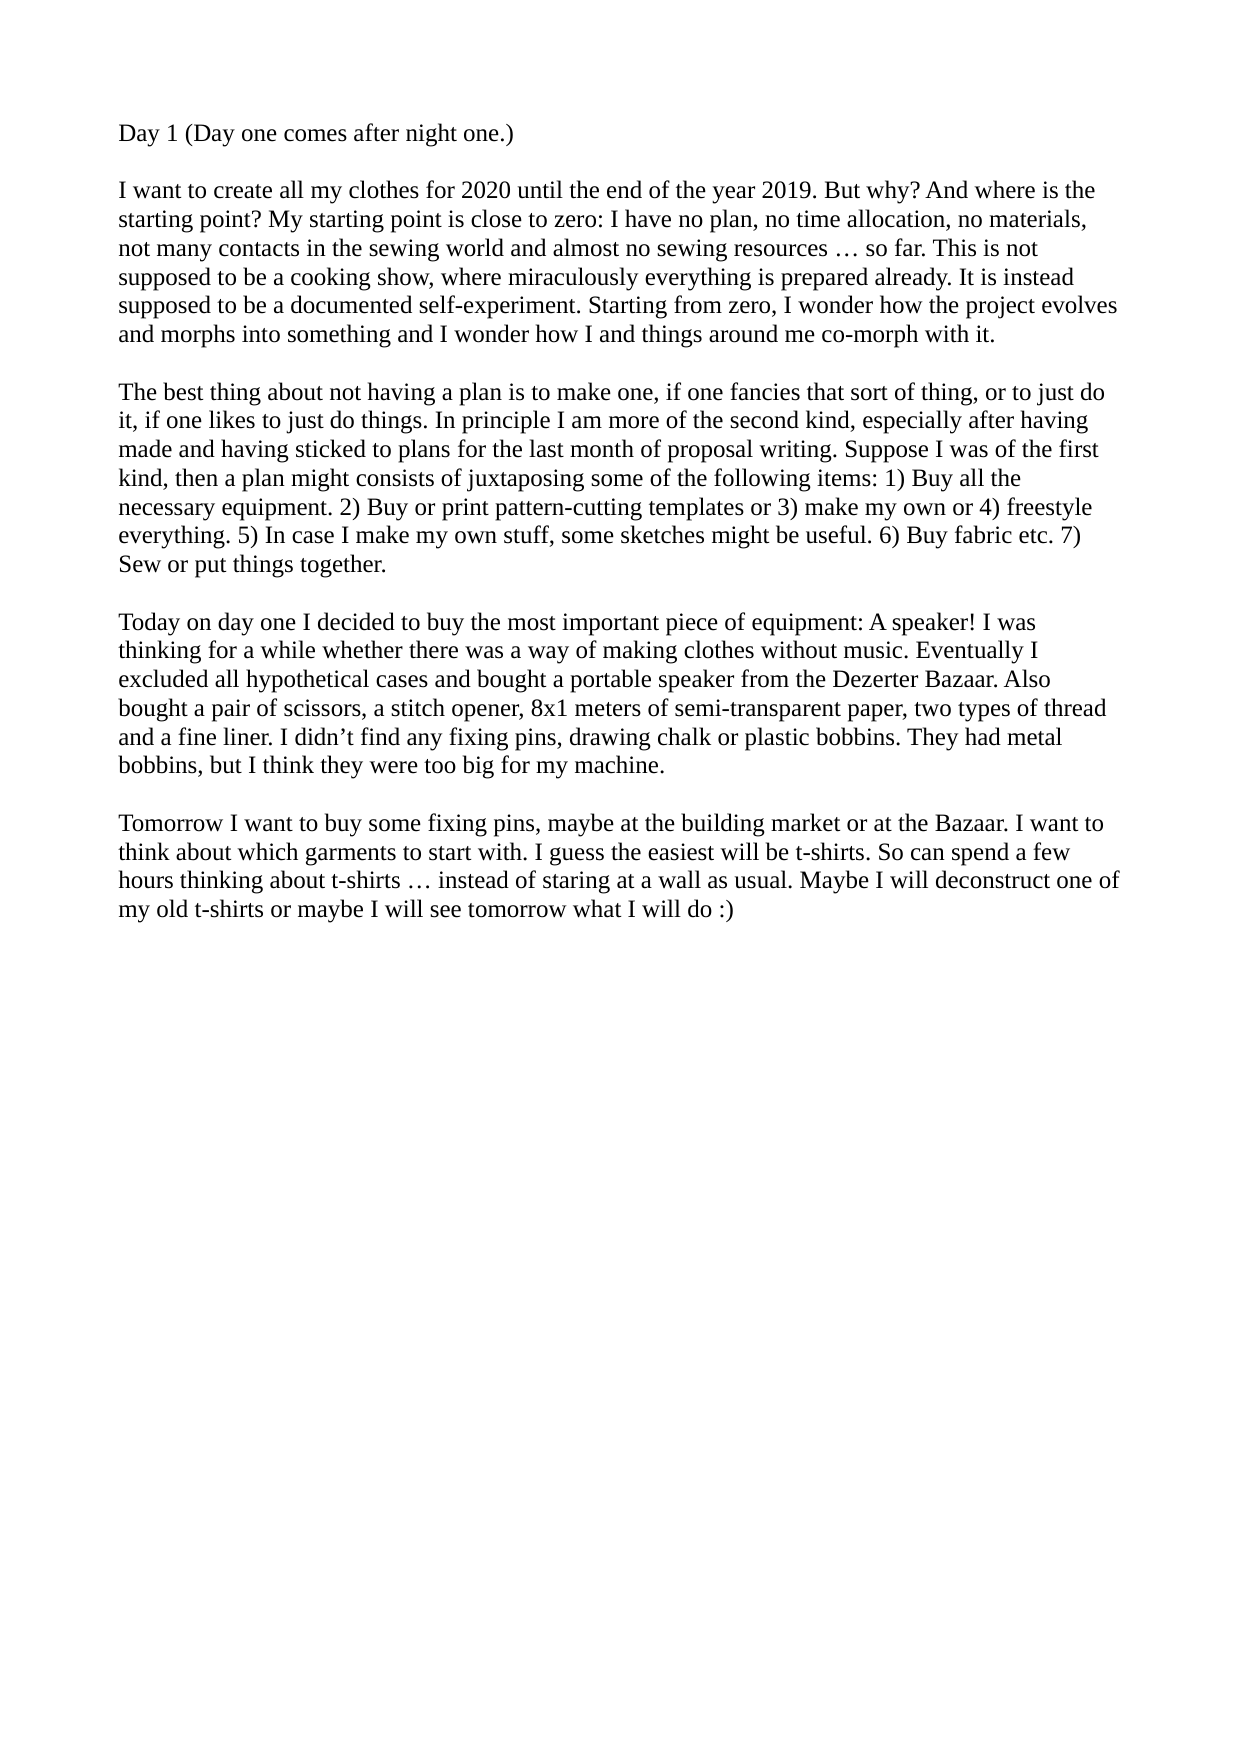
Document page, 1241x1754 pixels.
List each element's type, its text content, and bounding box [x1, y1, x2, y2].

text Today on day one I decided to buy the most important piece of equipment: A speaker! I was thinking for a while whether there was a way of making clothes without music. Eventually I excluded all hypothetical cases and bought a portable speaker from the Dezerter Bazaar. Also bought a pair of scissors, a stitch opener, 8x1 meters of semi-transparent paper, two types of thread and a fine liner. I didn’t find any fixing pins, drawing chalk or plastic bobbins. They had metal bobbins, but I think they were too big for my machine. [118, 607, 1122, 779]
text Day 1 (Day one comes after night one.) [118, 118, 1122, 147]
text The best thing about not having a plan is to make one, if one fancies that sort of thing, or to just do it, if one likes to just do things. In principle I am more of the second kind, especially after having made and having sticked to plans for the last month of proposal writing. Suppose I was of the first kind, then a plan might consists of juxtaposing some of the following items: 1) Buy all the necessary equipment. 2) Buy or print pattern-cutting templates or 3) make my own or 4) freestyle everything. 5) In case I make my own stuff, some sketches might be useful. 6) Buy fabric etc. 7) Sew or put things together. [118, 377, 1122, 578]
text Tomorrow I want to buy some fixing pins, maybe at the building market or at the Bazaar. I want to think about which garments to start with. I guess the easiest will be t-shirts. So can spend a few hours thinking about t-shirts … instead of staring at a wall as usual. Maybe I will deconstruct one of my old t-shirts or maybe I will see tomorrow what I will do :) [118, 808, 1122, 923]
text I want to create all my clothes for 2020 until the end of the year 2019. But why? And where is the starting point? My starting point is close to zero: I have no plan, no time allocation, no materials, not many contacts in the sewing world and almost no sewing resources … so far. This is not supposed to be a cooking show, where miraculously everything is prepared already. It is instead supposed to be a documented self-experiment. Starting from zero, I wonder how the project evolves and morphs into something and I wonder how I and things around me co-morph with it. [118, 176, 1122, 348]
